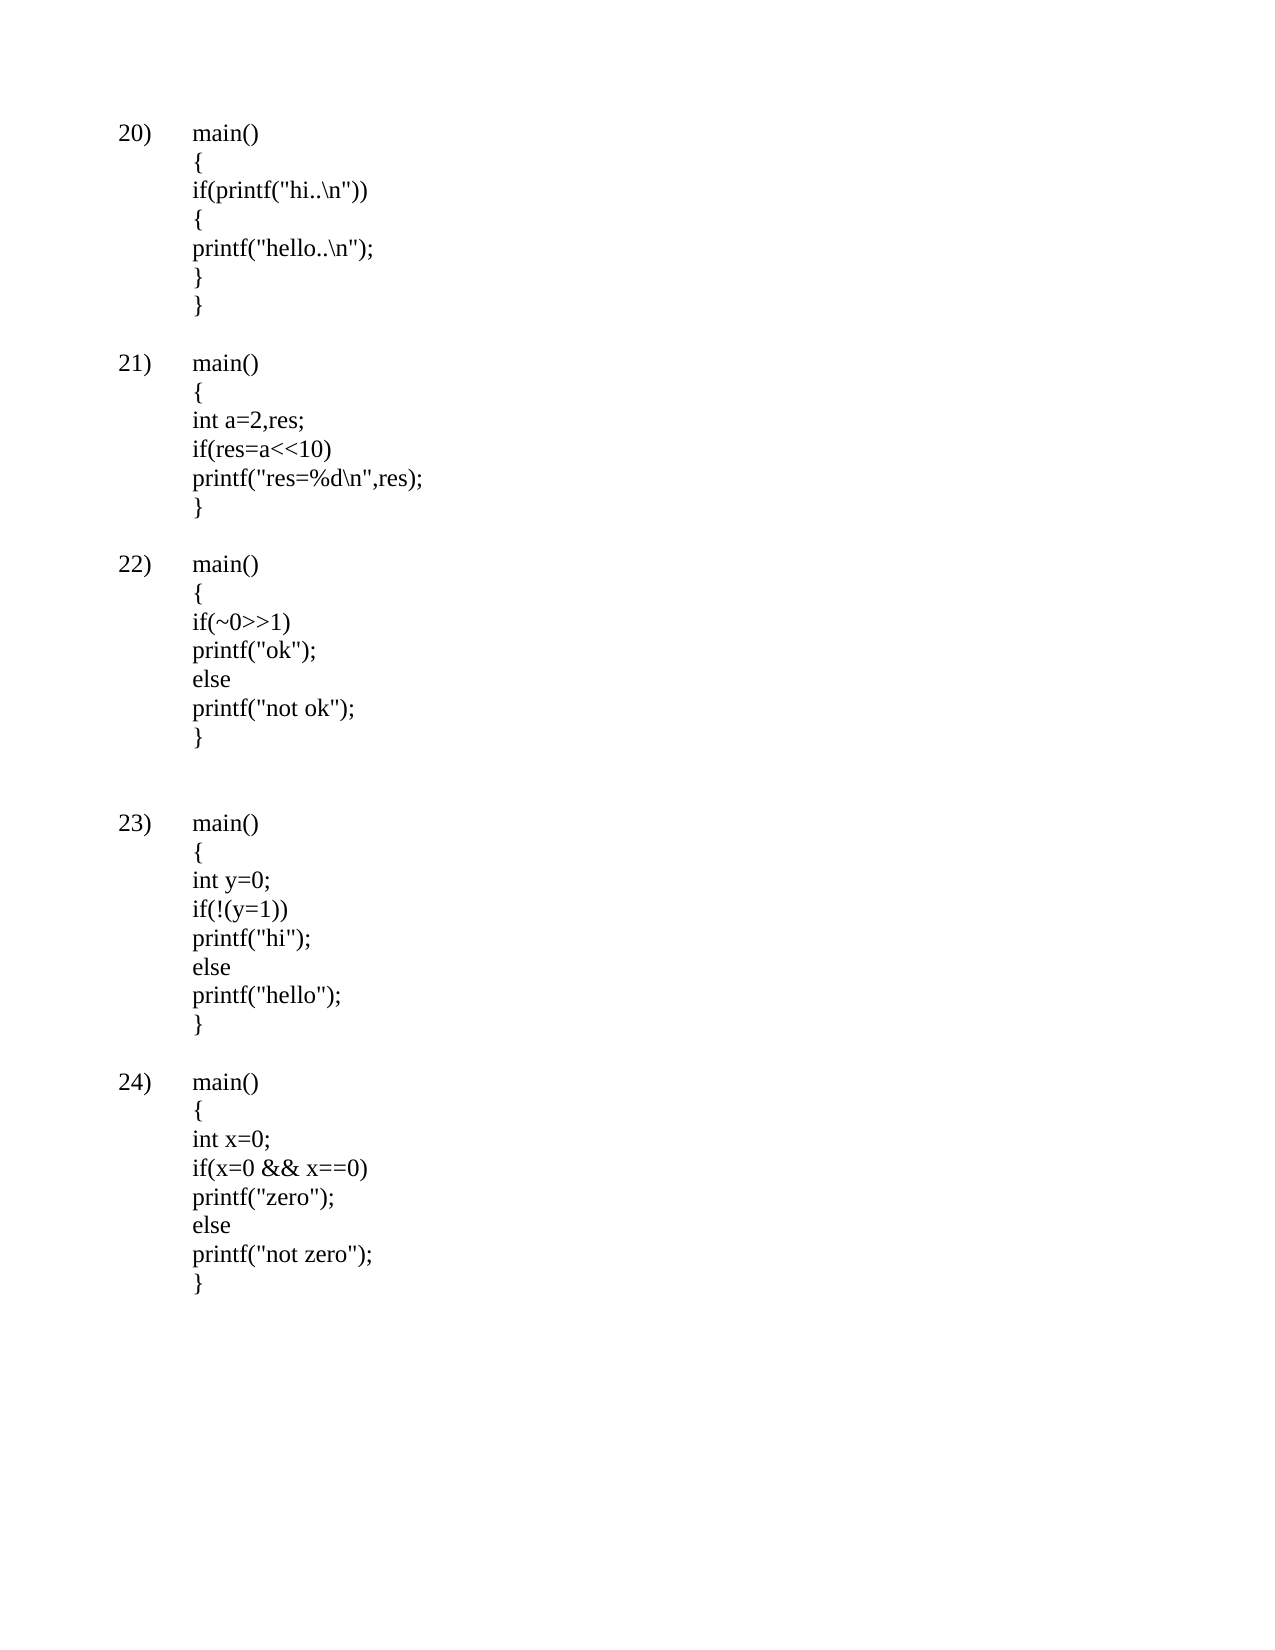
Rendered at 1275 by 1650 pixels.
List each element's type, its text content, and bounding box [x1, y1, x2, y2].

text printf("not ok"); [118, 693, 1157, 722]
text int y=0; [118, 866, 1157, 894]
text } [118, 291, 1157, 319]
text printf("not zero"); [118, 1239, 1157, 1268]
text if(x=0 && x==0) [118, 1153, 1157, 1182]
text int a=2,res; [118, 406, 1157, 434]
text if(!(y=1)) [118, 894, 1157, 923]
text else [118, 1211, 1157, 1239]
text } [118, 1009, 1157, 1038]
text if(res=a<<10) [118, 434, 1157, 463]
text printf("zero"); [118, 1182, 1157, 1211]
text { [118, 837, 1157, 866]
text { [118, 147, 1157, 176]
text 21) main() [118, 348, 1157, 377]
text else [118, 952, 1157, 981]
text if(~0>>1) [118, 607, 1157, 636]
text { [118, 377, 1157, 406]
text } [118, 722, 1157, 751]
text { [118, 578, 1157, 607]
text 20) main() [118, 118, 1157, 147]
text } [118, 492, 1157, 521]
text { [118, 204, 1157, 233]
text else [118, 664, 1157, 693]
text 23) main() [118, 808, 1157, 837]
text 22) main() [118, 549, 1157, 578]
text printf("hi"); [118, 923, 1157, 952]
text { [118, 1096, 1157, 1124]
text 24) main() [118, 1067, 1157, 1096]
text printf("res=%d\n",res); [118, 463, 1157, 492]
text int x=0; [118, 1124, 1157, 1153]
text printf("hello"); [118, 981, 1157, 1009]
text printf("hello..\n"); [118, 233, 1157, 262]
text if(printf("hi..\n")) [118, 176, 1157, 204]
text } [118, 262, 1157, 291]
text printf("ok"); [118, 636, 1157, 664]
text } [118, 1268, 1157, 1297]
